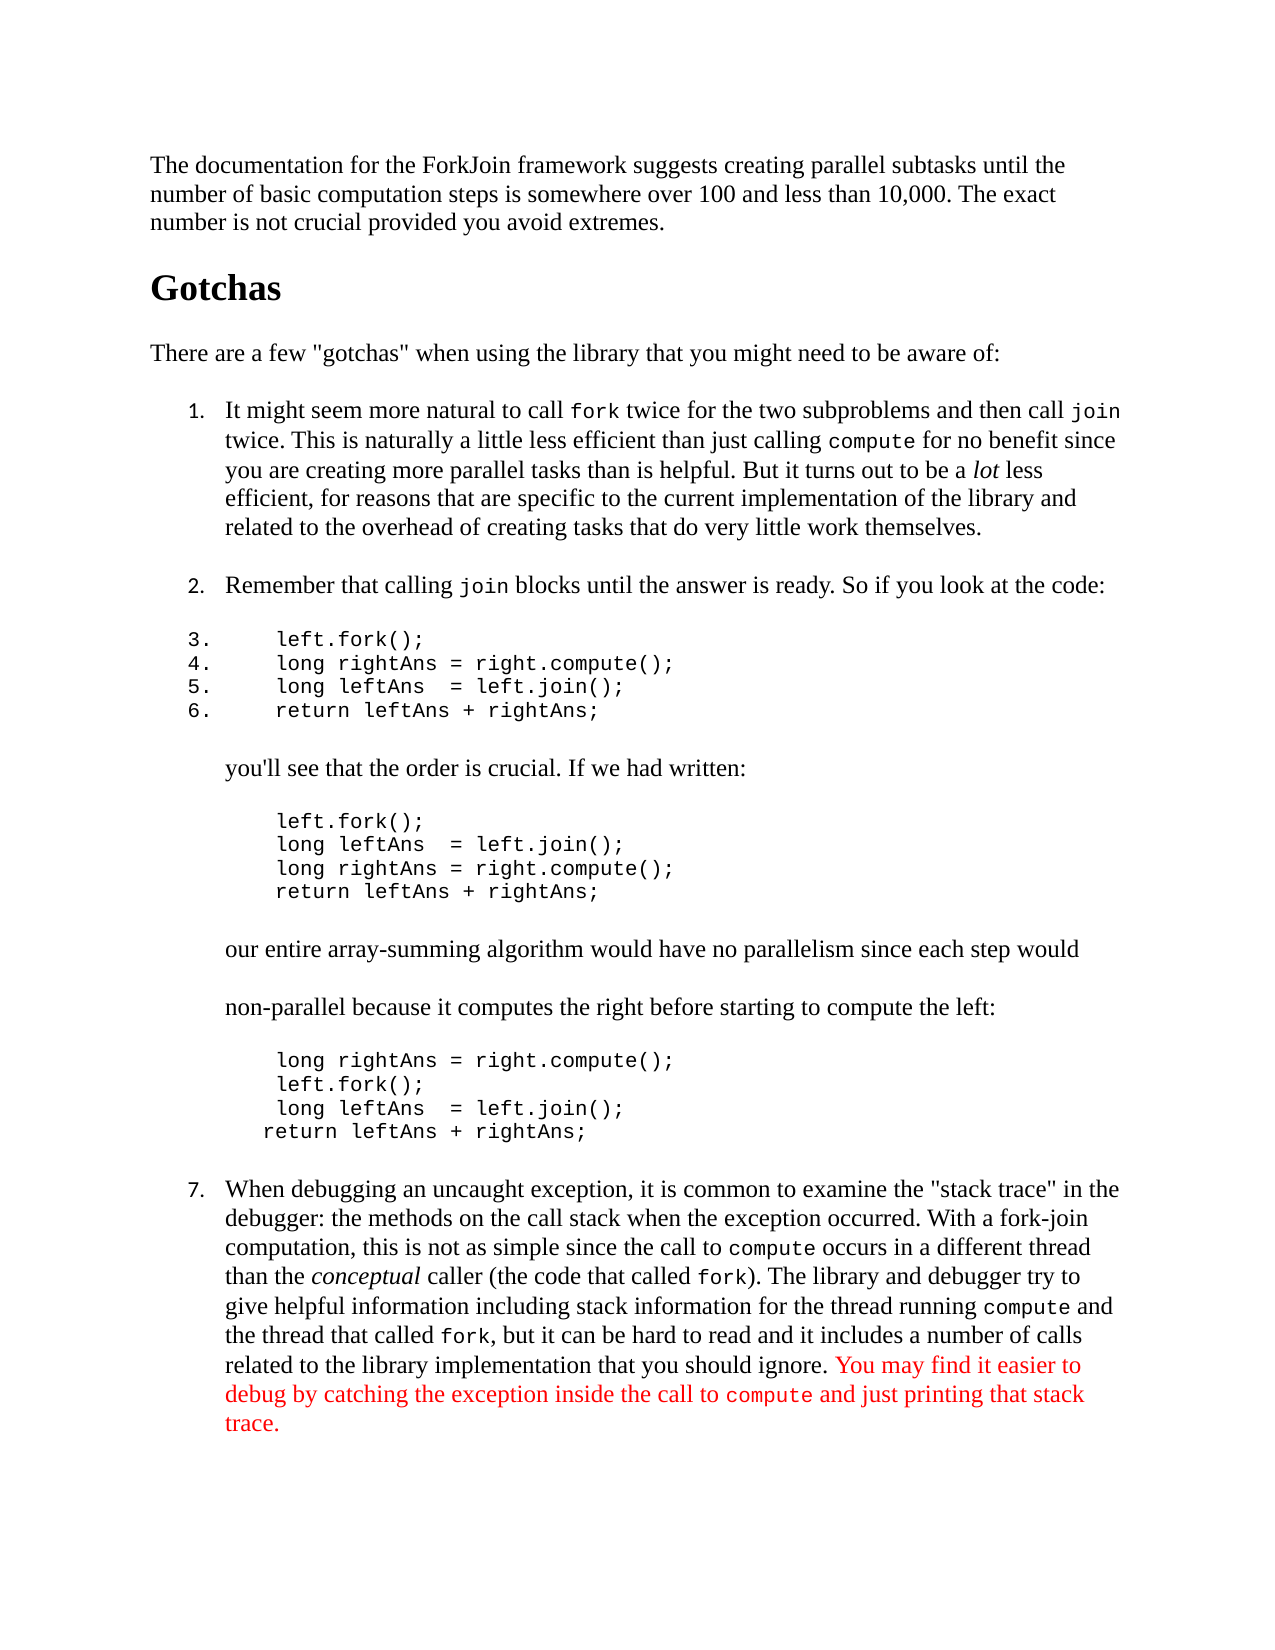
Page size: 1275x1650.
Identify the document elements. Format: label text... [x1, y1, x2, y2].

text There are a few "gotchas" when using the library that you might need to be aware of: [150, 338, 1125, 366]
subtitle Gotchas [150, 265, 1125, 308]
list long leftAns = left.join(); [187, 676, 1125, 700]
list return leftAns + rightAns; [187, 700, 1125, 723]
list long rightAns = right.compute(); [187, 653, 1125, 676]
text long leftAns = left.join(); [225, 1097, 1125, 1121]
list When debugging an uncaught exception, it is common to examine the "stack trace" in the debugger: the methods on the call stack when the exception occurred. With a fork-join computation, this is not as simple since the call to compute occurs in a different thread than the conceptual caller (the code that called fork). The library and debugger try to give helpful information including stack information for the thread running compute and the thread that called fork, but it can be hard to read and it includes a number of calls related to the library implementation that you should ignore. You may find it easier to debug by catching the exception inside the call to compute and just printing that stack trace. [187, 1174, 1125, 1437]
text left.fork(); [225, 811, 1125, 834]
text you'll see that the order is crucial. If we had written: [225, 753, 1125, 781]
list left.fork(); [187, 629, 1125, 653]
text return leftAns + rightAns; [225, 1121, 1125, 1145]
text long rightAns = right.compute(); [225, 1050, 1125, 1074]
text left.fork(); [225, 1074, 1125, 1097]
text long rightAns = right.compute(); [225, 858, 1125, 882]
text our entire array-summing algorithm would have no parallelism since each step would [225, 934, 1125, 963]
list It might seem more natural to call fork twice for the two subproblems and then call join twice. This is naturally a little less efficient than just calling compute for no benefit since you are creating more parallel tasks than is helpful. But it turns out to be a lot less efficient, for reasons that are specific to the current implementation of the library and related to the overhead of creating tasks that do very little work themselves. [187, 396, 1125, 541]
text return leftAns + rightAns; [225, 882, 1125, 905]
text The documentation for the ForkJoin framework suggests creating parallel subtasks until the number of basic computation steps is somewhere over 100 and less than 10,000. The exact number is not crucial provided you avoid extremes. [150, 150, 1125, 236]
text non-parallel because it computes the right before starting to compute the left: [225, 992, 1125, 1021]
text long leftAns = left.join(); [225, 834, 1125, 858]
list Remember that calling join blocks until the answer is ready. So if you look at the code: [187, 570, 1125, 600]
